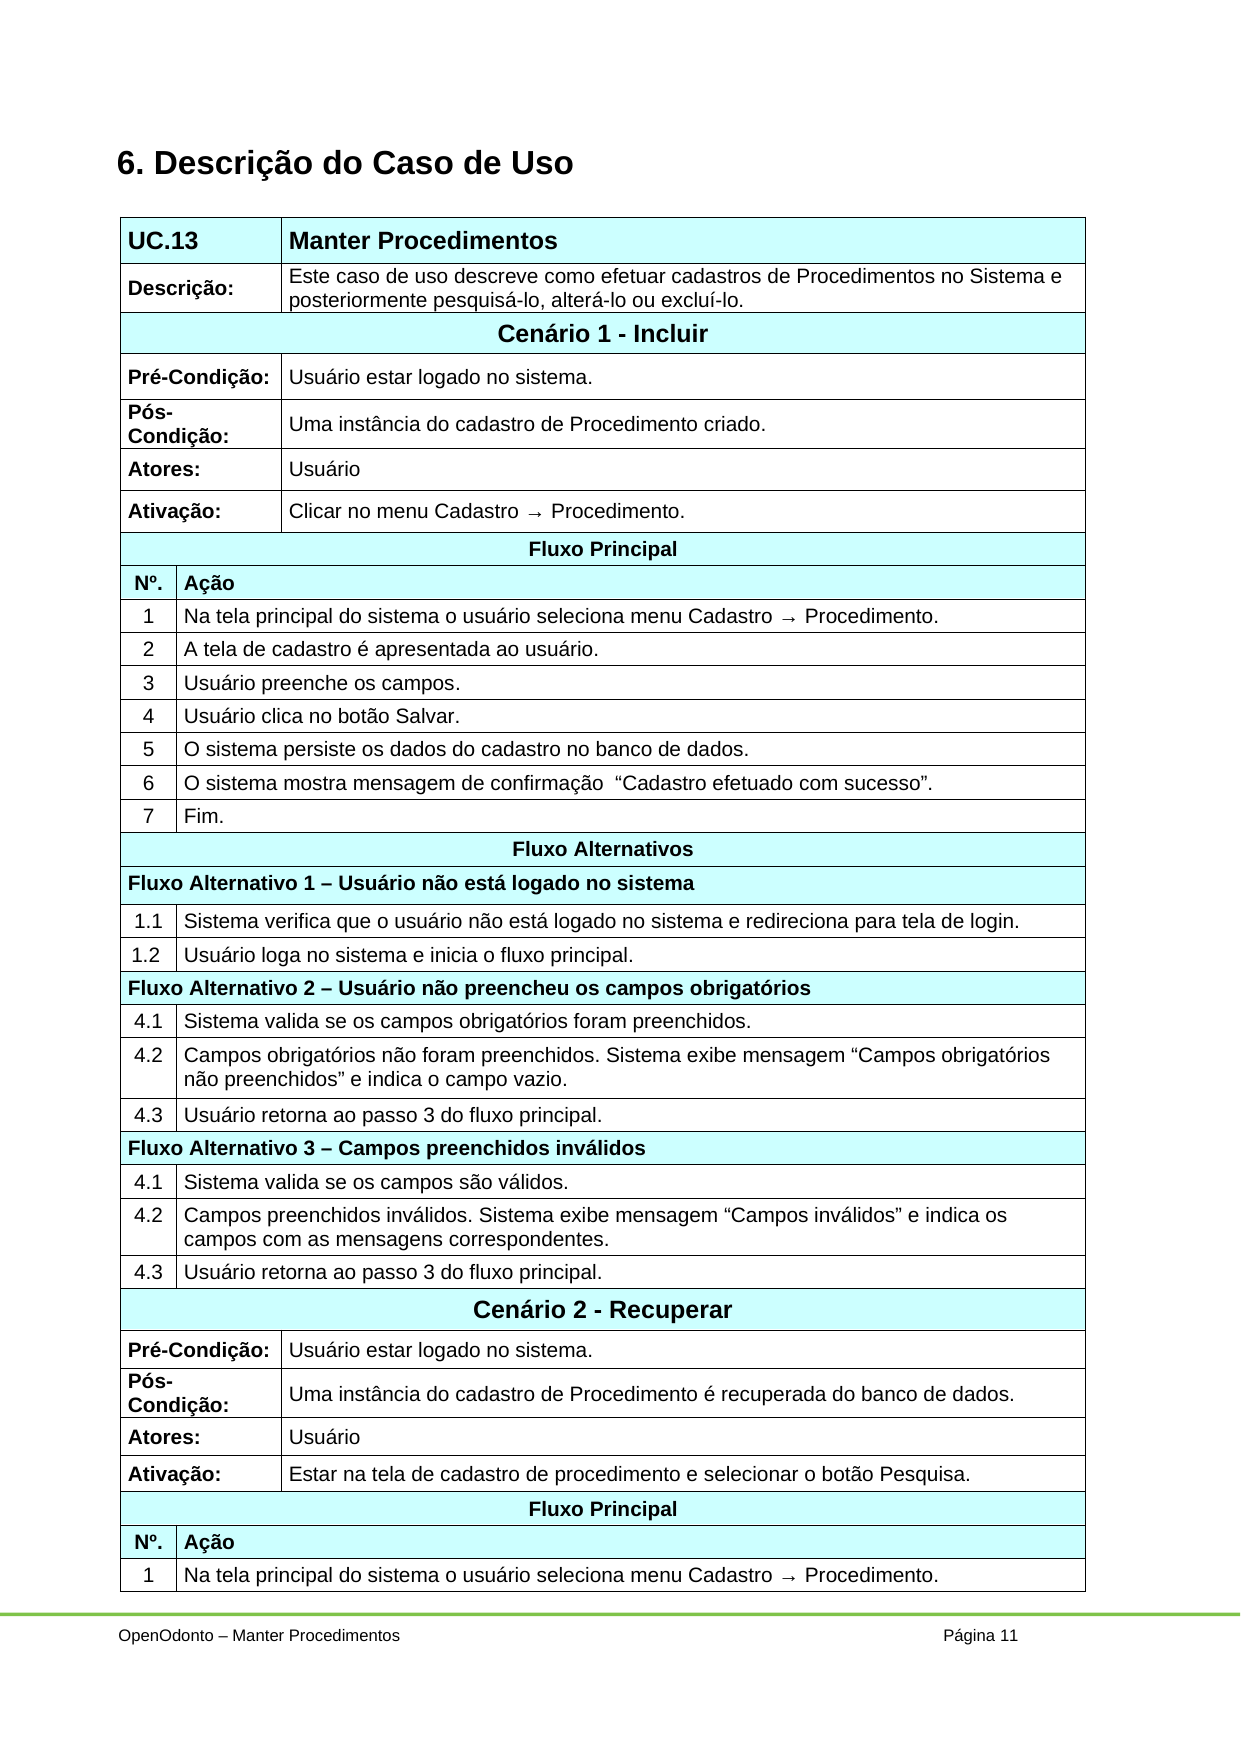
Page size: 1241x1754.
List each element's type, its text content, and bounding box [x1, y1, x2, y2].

table_cell 7 [121, 800, 176, 832]
table_cell Usuário retorna ao passo 3 do fluxo principal. [177, 1256, 1085, 1288]
table_cell Usuário estar logado no sistema. [282, 1331, 1085, 1368]
table_cell Usuário estar logado no sistema. [282, 354, 1085, 399]
table_cell 4 [121, 700, 176, 732]
table_cell Usuário loga no sistema e inicia o fluxo principal. [177, 938, 1085, 971]
table_cell O sistema persiste os dados do cadastro no banco de dados. [177, 733, 1085, 765]
table_cell 4.1 [121, 1005, 176, 1037]
table_cell Fluxo Principal [121, 533, 1085, 565]
table_cell Fluxo Alternativo 3 – Campos preenchidos inválidos [121, 1132, 1085, 1164]
table_cell Sistema valida se os campos obrigatórios foram preenchidos. [177, 1005, 1085, 1037]
table_cell Este caso de uso descreve como efetuar cadastros de Procedimentos no Sistema e posteriormente pesquisá-lo, alterá-lo ou excluí-lo. [282, 264, 1085, 312]
table_cell Campos preenchidos inválidos. Sistema exibe mensagem “Campos inválidos” e indica os campos com as mensagens correspondentes. [177, 1199, 1085, 1255]
table_cell Usuário clica no botão Salvar. [177, 700, 1085, 732]
table_cell Fim. [177, 800, 1085, 832]
table_cell Ação [177, 1526, 1085, 1558]
table_cell Clicar no menu Cadastro → Procedimento. [282, 491, 1085, 532]
table_cell Ativação: [121, 491, 281, 532]
table_cell Pós-Condição: [121, 1369, 281, 1417]
table_cell Pós-Condição: [121, 400, 281, 448]
table_cell 4.3 [121, 1099, 176, 1131]
table_cell 1 [121, 1559, 176, 1591]
table_cell Fluxo Alternativo 2 – Usuário não preencheu os campos obrigatórios [121, 972, 1085, 1004]
table_cell Sistema valida se os campos são válidos. [177, 1165, 1085, 1198]
table_cell Usuário [282, 449, 1085, 490]
table_cell Ação [177, 566, 1085, 598]
table_cell Na tela principal do sistema o usuário seleciona menu Cadastro → Procedimento. [177, 600, 1085, 632]
table_cell 5 [121, 733, 176, 765]
table_cell Cenário 2 - Recuperar [121, 1289, 1085, 1329]
table_cell Nº. [121, 1526, 176, 1558]
table_header UC.13 [121, 218, 281, 263]
table_cell A tela de cadastro é apresentada ao usuário. [177, 633, 1085, 665]
table_cell Ativação: [121, 1456, 281, 1491]
table_cell Sistema verifica que o usuário não está logado no sistema e redireciona para tela de login. [177, 905, 1085, 937]
table_cell 3 [121, 666, 176, 698]
table_cell Nº. [121, 566, 176, 598]
table_cell 2 [121, 633, 176, 665]
table_cell Atores: [121, 449, 281, 490]
table_cell Fluxo Principal [121, 1492, 1085, 1524]
table_cell 4.2 [121, 1199, 176, 1255]
table_cell Estar na tela de cadastro de procedimento e selecionar o botão Pesquisa. [282, 1456, 1085, 1491]
table_cell Fluxo Alternativos [121, 833, 1085, 866]
table_cell 1 [121, 600, 176, 632]
table_cell 4.3 [121, 1256, 176, 1288]
table_cell O sistema mostra mensagem de confirmação “Cadastro efetuado com sucesso”. [177, 766, 1085, 798]
table_header Manter Procedimentos [282, 218, 1085, 263]
subtitle 6. Descrição do Caso de Uso [117, 143, 1122, 182]
table_cell Pré-Condição: [121, 354, 281, 399]
table_cell 1.1 [121, 905, 176, 937]
table_cell Cenário 1 - Incluir [121, 313, 1085, 353]
table_cell Atores: [121, 1418, 281, 1455]
table_cell 4.2 [121, 1038, 176, 1098]
table_cell Campos obrigatórios não foram preenchidos. Sistema exibe mensagem “Campos obrigatórios não preenchidos” e indica o campo vazio. [177, 1038, 1085, 1098]
table_cell Pré-Condição: [121, 1331, 281, 1368]
table_cell Usuário [282, 1418, 1085, 1455]
table_cell 6 [121, 766, 176, 798]
table_cell Uma instância do cadastro de Procedimento é recuperada do banco de dados. [282, 1369, 1085, 1417]
table_cell 4.1 [121, 1165, 176, 1198]
table_cell Descrição: [121, 264, 281, 312]
table_cell Uma instância do cadastro de Procedimento criado. [282, 400, 1085, 448]
table_cell 1.2 [121, 938, 176, 971]
table_cell Usuário preenche os campos. [177, 666, 1085, 698]
table_cell Na tela principal do sistema o usuário seleciona menu Cadastro → Procedimento. [177, 1559, 1085, 1591]
table_cell Usuário retorna ao passo 3 do fluxo principal. [177, 1099, 1085, 1131]
table_cell Fluxo Alternativo 1 – Usuário não está logado no sistema [121, 867, 1085, 904]
